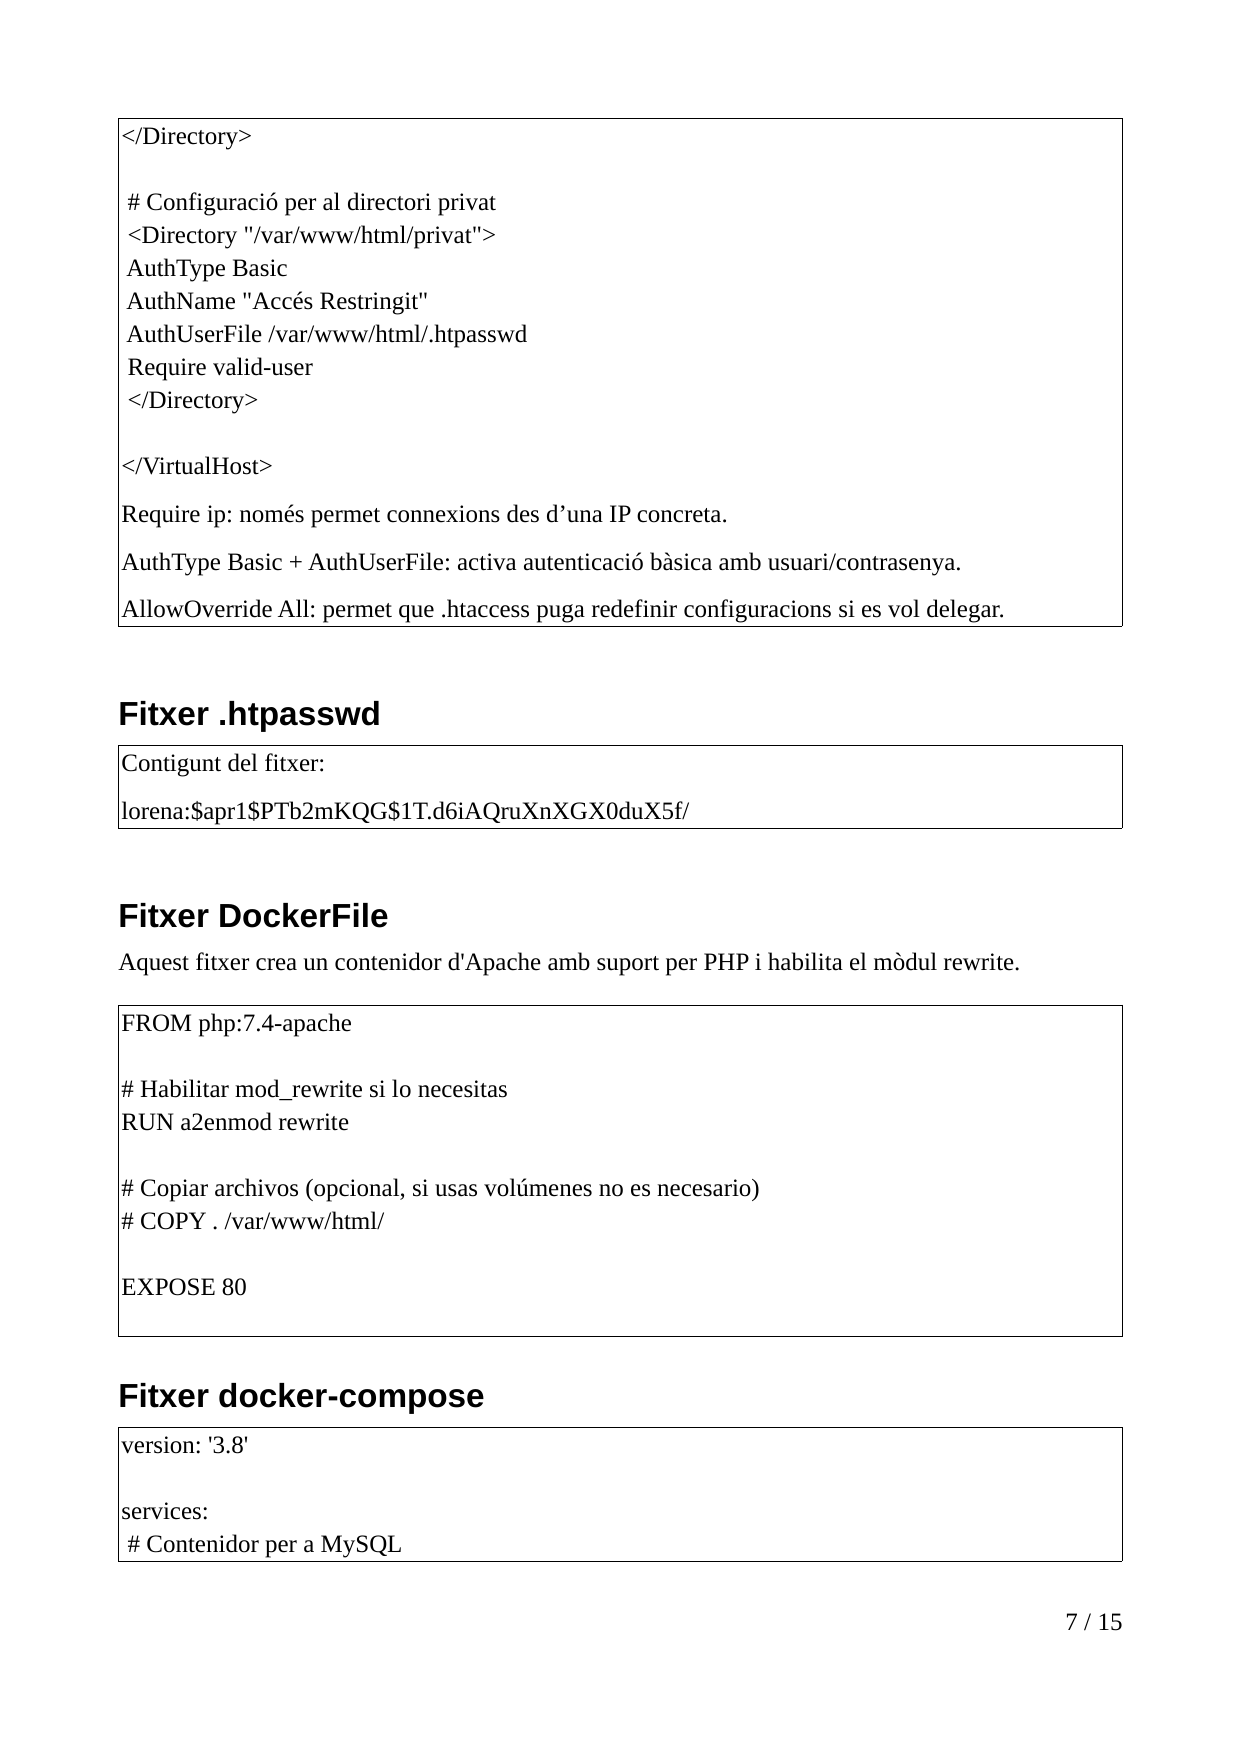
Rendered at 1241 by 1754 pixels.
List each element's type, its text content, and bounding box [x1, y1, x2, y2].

subtitle Fitxer .htpasswd [118, 694, 1122, 733]
text </Directory> # Configuració per al directori privat <Directory "/var/www/html/privat"> AuthType Basic AuthName "Accés Restringit" AuthUserFile /var/www/html/.htpasswd Require valid-user </Directory> </VirtualHost> [119, 119, 1122, 480]
text Require ip: només permet connexions des d’una IP concreta. [119, 496, 1122, 528]
subtitle Fitxer docker-compose [118, 1376, 1122, 1415]
text lorena:$apr1$PTb2mKQG$1T.d6iAQruXnXGX0duX5f/ [119, 793, 1122, 828]
subtitle Fitxer DockerFile [118, 896, 1122, 934]
text Contigunt del fitxer: [119, 746, 1122, 777]
text version: '3.8' services: # Contenidor per a MySQL [119, 1428, 1122, 1561]
text Aquest fitxer crea un contenidor d'Apache amb suport per PHP i habilita el mòdul rewrite. [118, 947, 1122, 976]
text AuthType Basic + AuthUserFile: activa autenticació bàsica amb usuari/contrasenya. [119, 543, 1122, 575]
text FROM php:7.4-apache # Habilitar mod_rewrite si lo necesitas RUN a2enmod rewrite # Copiar archivos (opcional, si usas volúmenes no es necesario) # COPY . /var/www/html/ EXPOSE 80 [119, 1006, 1122, 1336]
text AllowOverride All: permet que .htaccess puga redefinir configuracions si es vol delegar. [119, 591, 1122, 626]
